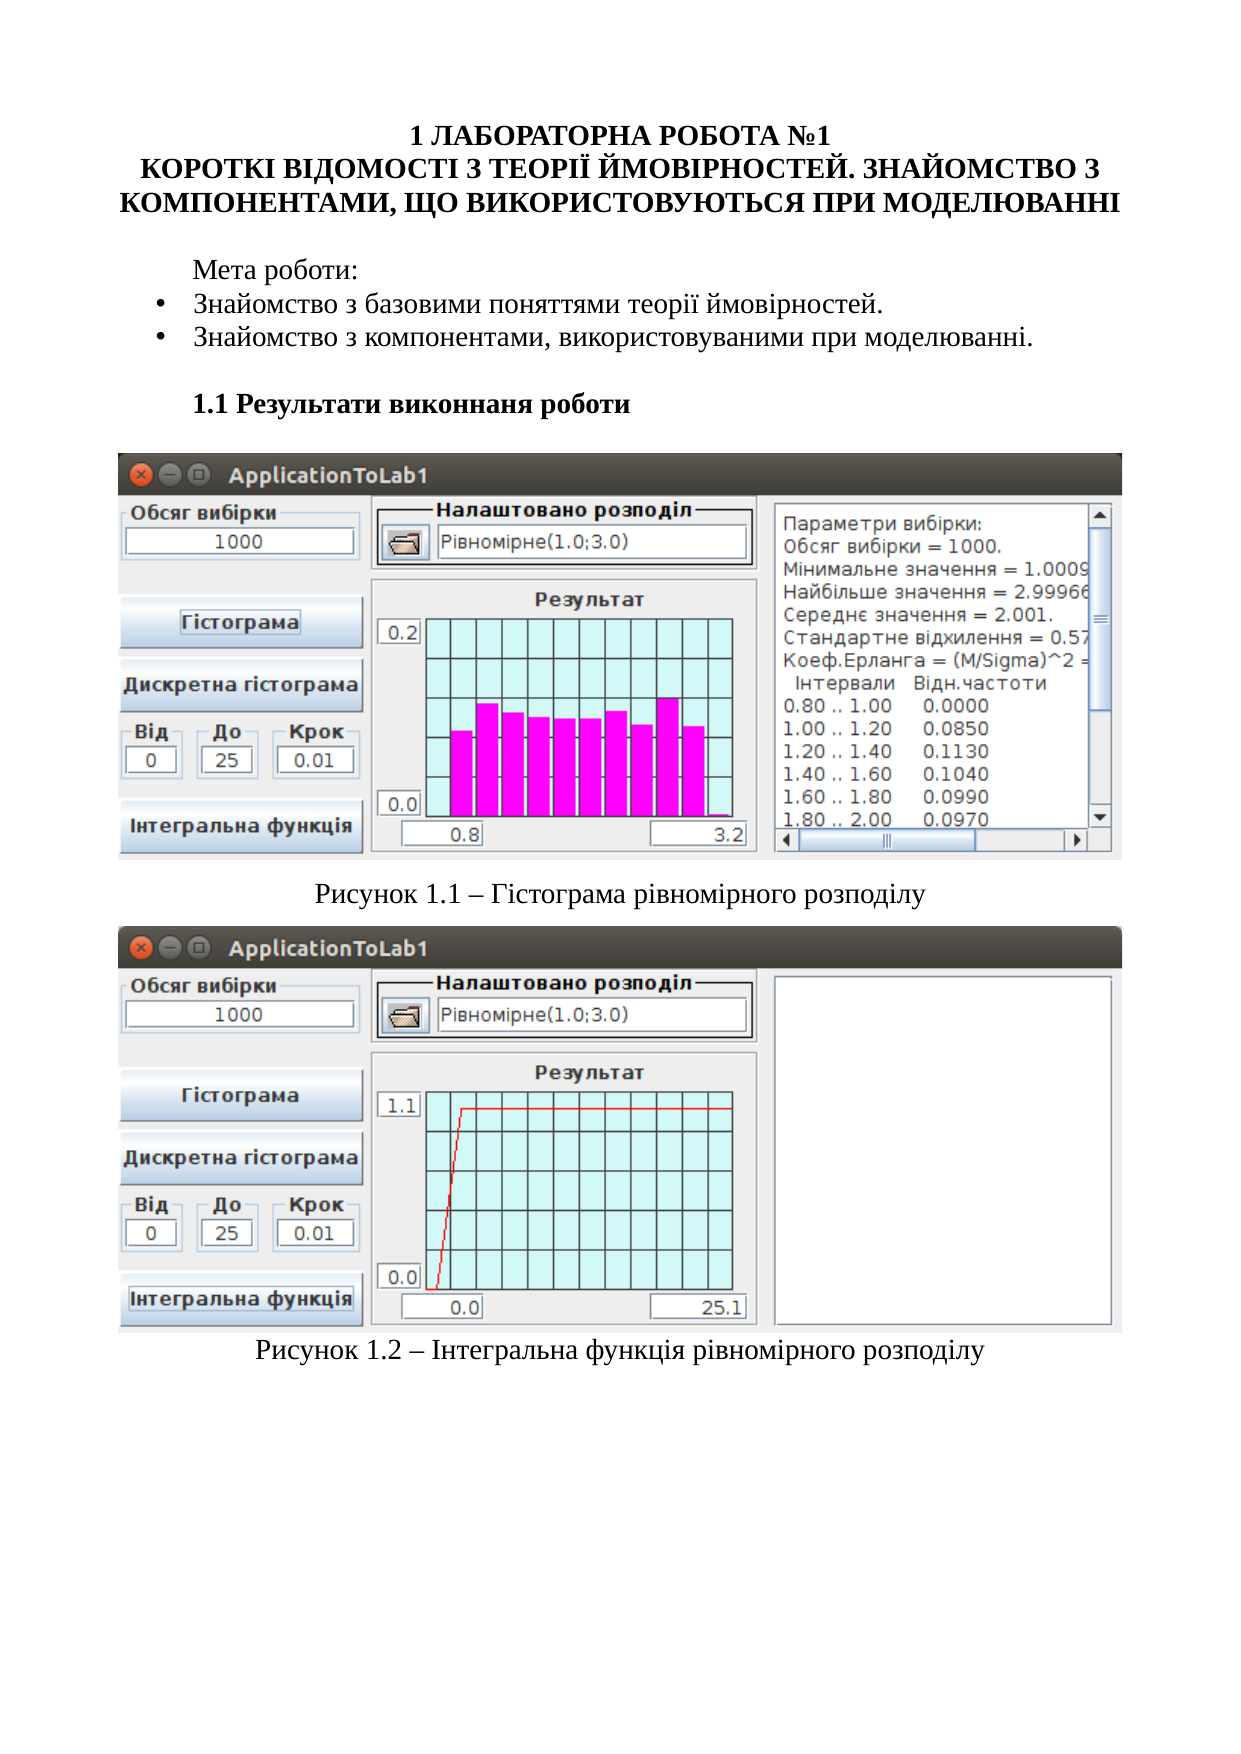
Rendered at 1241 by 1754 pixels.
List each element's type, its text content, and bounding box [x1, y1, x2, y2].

text Рисунок 1.2 – Інтегральна функція рівномірного розподілу [118, 1333, 1122, 1366]
text Мета роботи: [118, 252, 1122, 286]
text КОРОТКІ ВІДОМОСТІ З ТЕОРІЇ ЙМОВІРНОСТЕЙ. ЗНАЙОМСТВО З КОМПОНЕНТАМИ, ЩО ВИКОРИСТОВУЮТЬСЯ ПРИ МОДЕЛЮВАННІ [118, 152, 1122, 219]
text Рисунок 1.1 – Гістограма рівномірного розподілу [118, 860, 1122, 910]
picture [118, 453, 1123, 860]
text 1.1 Результати виконнаня роботи [118, 387, 1122, 420]
list Знайомство з компонентами, використовуваними при моделюванні. [156, 319, 1122, 353]
text 1 ЛАБОРАТОРНА РОБОТА №1 [118, 118, 1122, 152]
picture [118, 926, 1123, 1333]
list Знайомство з базовими поняттями теорії ймовірностей. [156, 286, 1122, 319]
